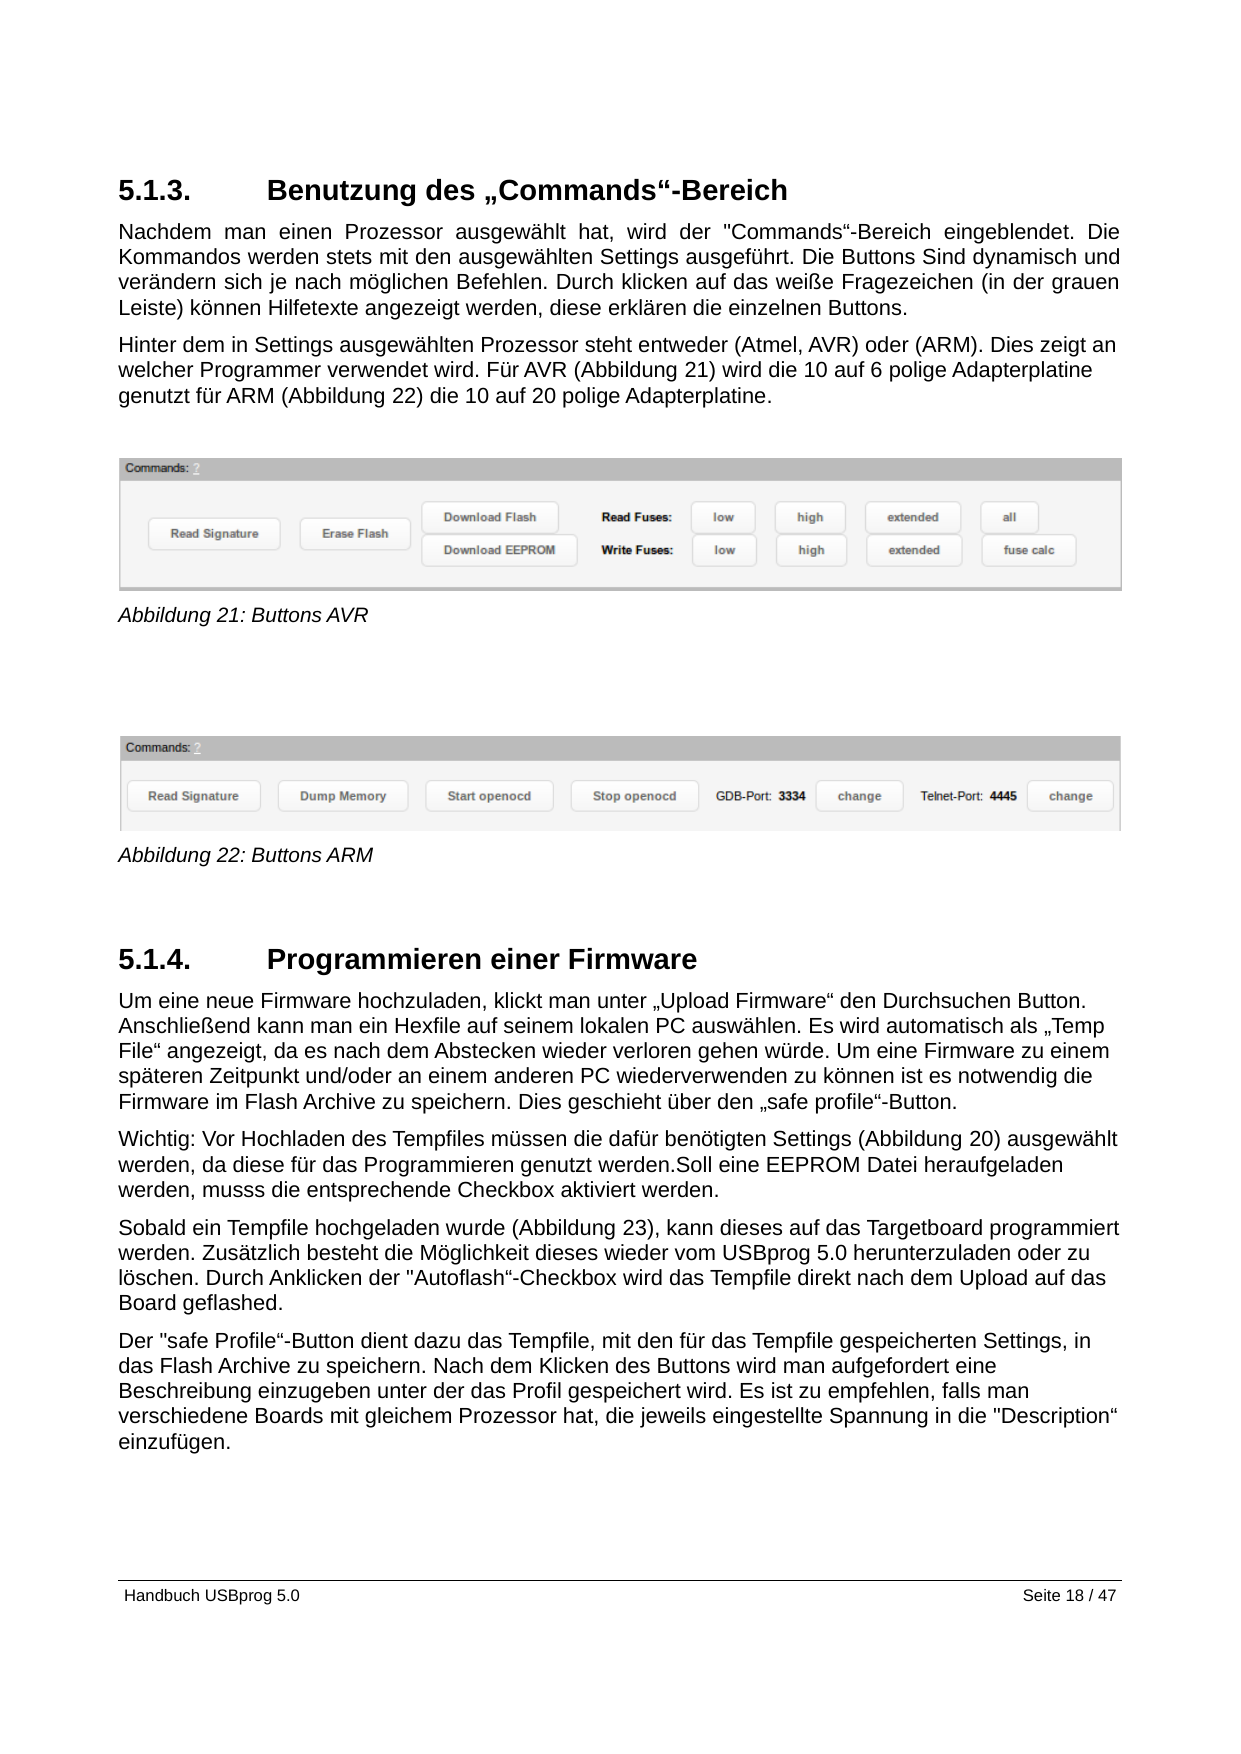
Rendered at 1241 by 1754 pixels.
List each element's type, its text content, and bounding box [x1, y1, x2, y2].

text Abbildung 21: Buttons AVR [118, 591, 1122, 627]
text Nachdem man einen Prozessor ausgewählt hat, wird der "Commands“-Bereich eingeblendet. Die Kommandos werden stets mit den ausgewählten Settings ausgeführt. Die Buttons Sind dynamisch und verändern sich je nach möglichen Befehlen. Durch klicken auf das weiße Fragezeichen (in der grauen Leiste) können Hilfetexte angezeigt werden, diese erklären die einzelnen Buttons. [118, 219, 1122, 320]
subtitle Programmieren einer Firmware [118, 942, 1122, 975]
text Abbildung 22: Buttons ARM [118, 831, 1122, 866]
text Sobald ein Tempfile hochgeladen wurde (Abbildung 23), kann dieses auf das Targetboard programmiert werden. Zusätzlich besteht die Möglichkeit dieses wieder vom USBprog 5.0 herunterzuladen oder zu löschen. Durch Anklicken der "Autoflash“-Checkbox wird das Tempfile direkt nach dem Upload auf das Board geflashed. [118, 1214, 1122, 1315]
picture [118, 736, 1123, 831]
text Hinter dem in Settings ausgewählten Prozessor steht entweder (Atmel, AVR) oder (ARM). Dies zeigt an welcher Programmer verwendet wird. Für AVR (Abbildung 21) wird die 10 auf 6 polige Adapterplatine genutzt für ARM (Abbildung 22) die 10 auf 20 polige Adapterplatine. [118, 332, 1122, 408]
text Um eine neue Firmware hochzuladen, klickt man unter „Upload Firmware“ den Durchsuchen Button. Anschließend kann man ein Hexfile auf seinem lokalen PC auswählen. Es wird automatisch als „Temp File“ angezeigt, da es nach dem Abstecken wieder verloren gehen würde. Um eine Firmware zu einem späteren Zeitpunkt und/oder an einem anderen PC wiederverwenden zu können ist es notwendig die Firmware im Flash Archive zu speichern. Dies geschieht über den „safe profile“-Button. [118, 988, 1122, 1114]
picture [118, 458, 1122, 591]
subtitle Benutzung des „Commands“-Bereich [118, 173, 1122, 206]
text Wichtig: Vor Hochladen des Tempfiles müssen die dafür benötigten Settings (Abbildung 20) ausgewählt werden, da diese für das Programmieren genutzt werden.Soll eine EEPROM Datei heraufgeladen werden, musss die entsprechende Checkbox aktiviert werden. [118, 1126, 1122, 1202]
text Der "safe Profile“-Button dient dazu das Tempfile, mit den für das Tempfile gespeicherten Settings, in das Flash Archive zu speichern. Nach dem Klicken des Buttons wird man aufgefordert eine Beschreibung einzugeben unter der das Profil gespeichert wird. Es ist zu empfehlen, falls man verschiedene Boards mit gleichem Prozessor hat, die jeweils eingestellte Spannung in die "Description“ einzufügen. [118, 1328, 1122, 1454]
